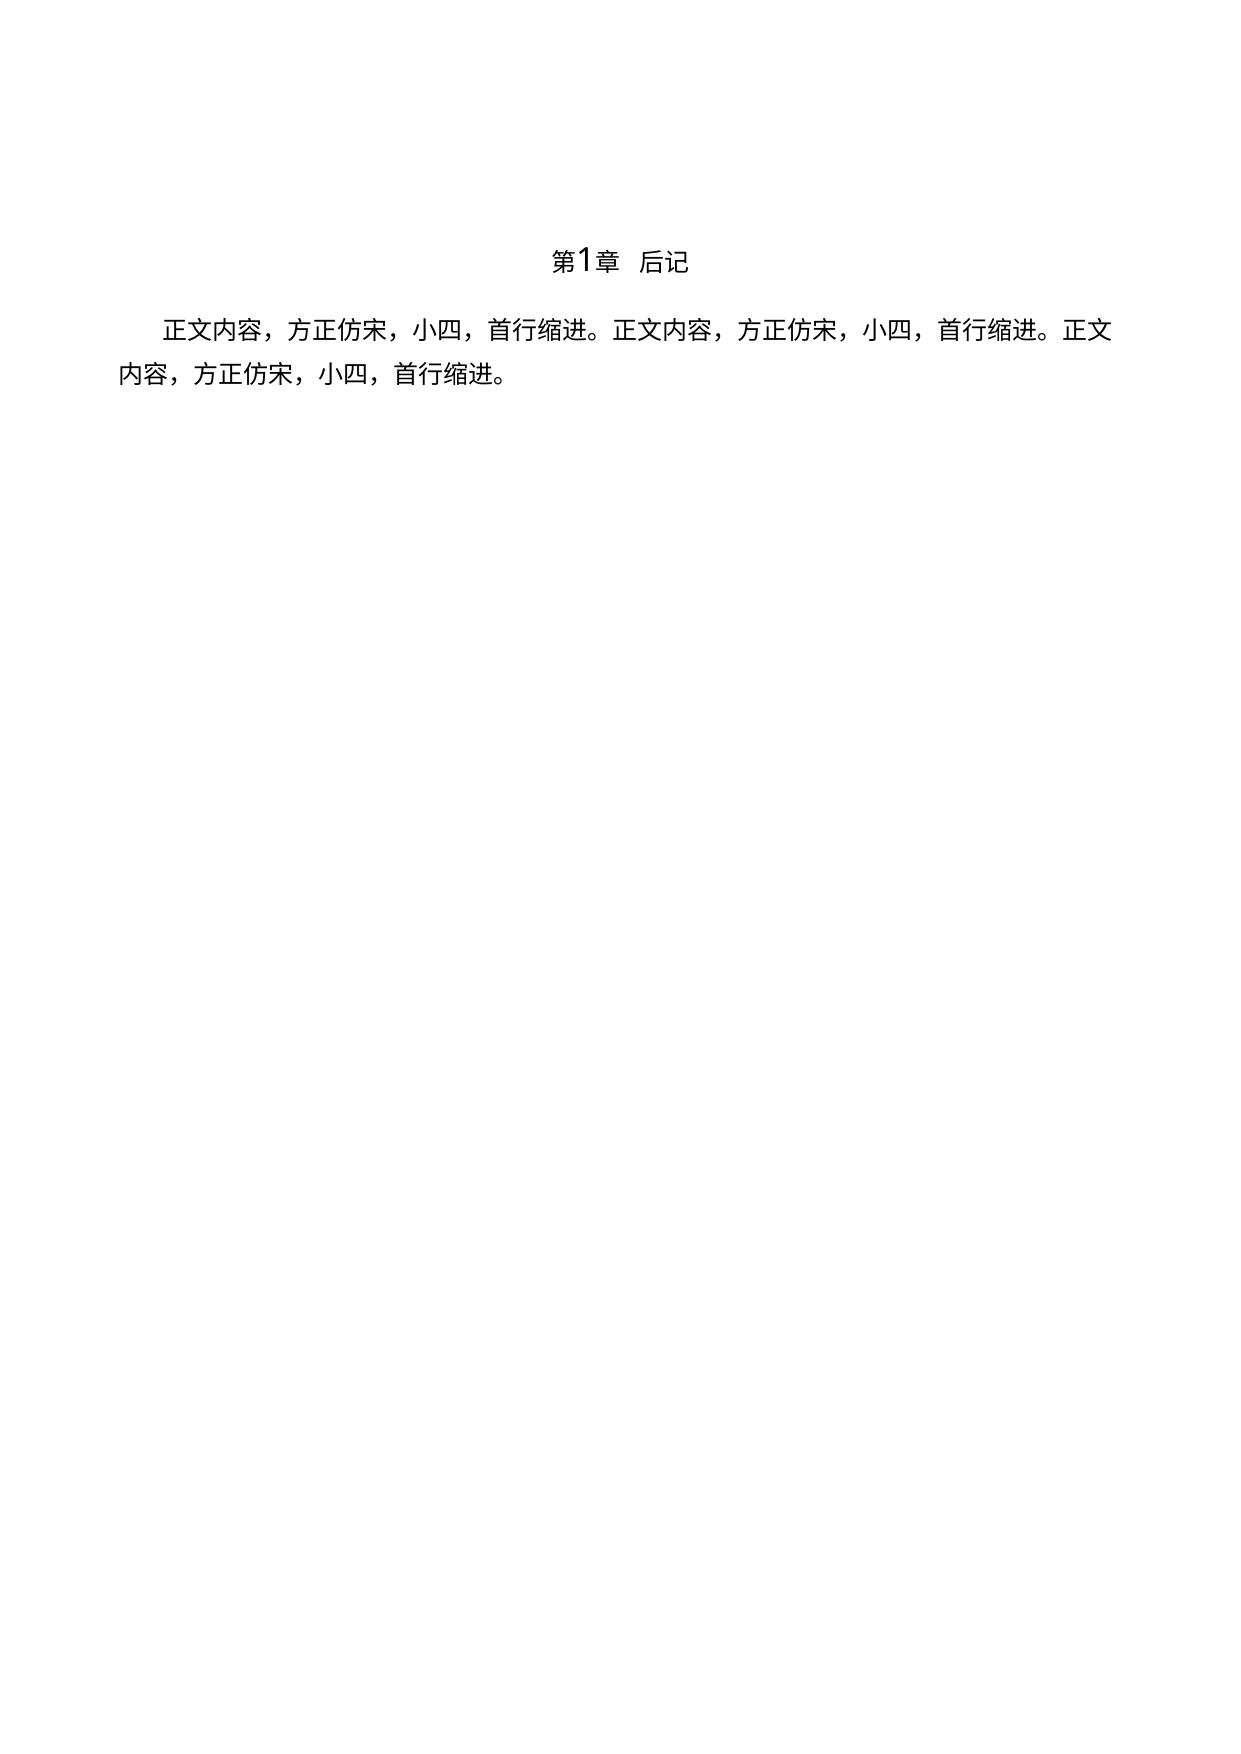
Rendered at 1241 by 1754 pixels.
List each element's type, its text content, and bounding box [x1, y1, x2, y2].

text 正文内容，方正仿宋，小四，首行缩进。正文内容，方正仿宋，小四，首行缩进。正文内容，方正仿宋，小四，首行缩进。 [118, 311, 1122, 391]
subtitle 后记 [118, 236, 1122, 282]
